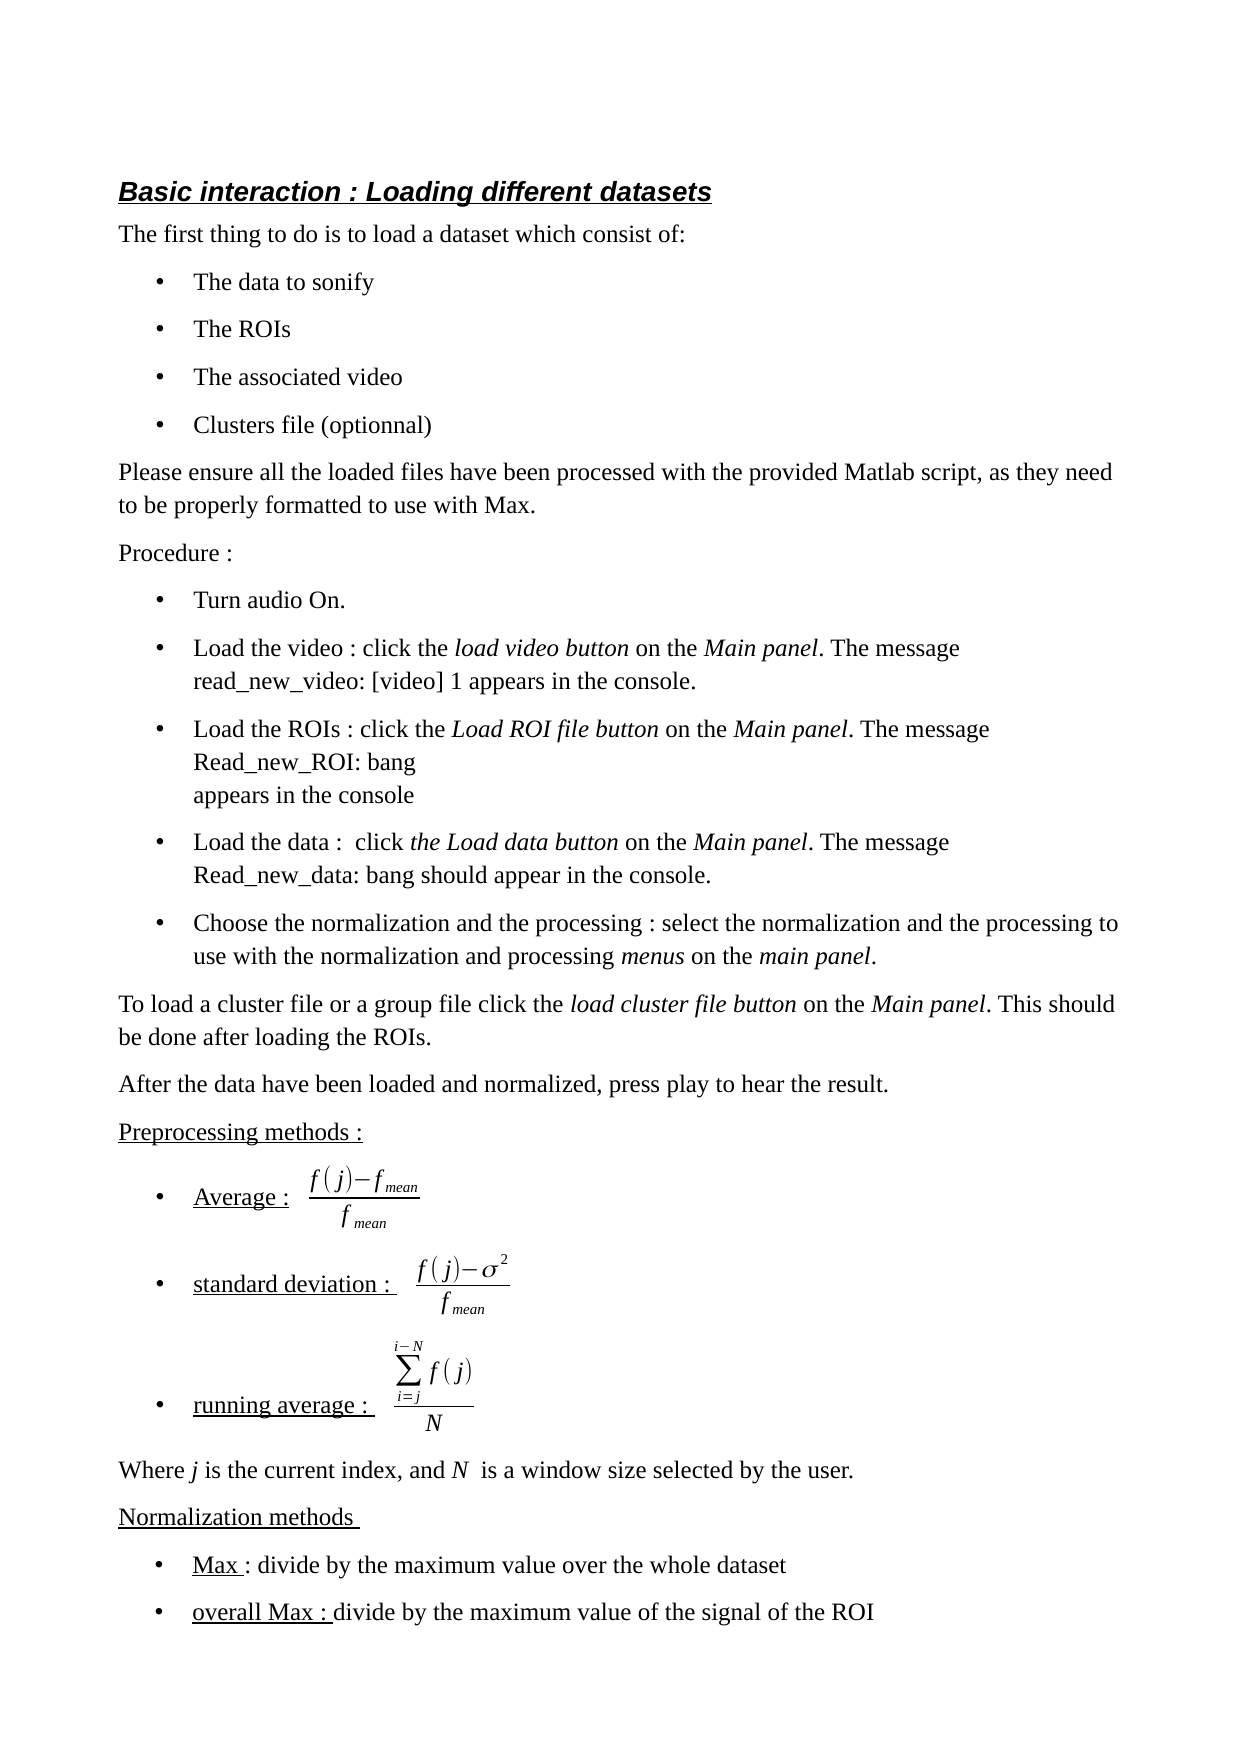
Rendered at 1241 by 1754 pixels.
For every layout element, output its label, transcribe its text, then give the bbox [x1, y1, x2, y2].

list running average : [156, 1337, 1122, 1436]
list Average : [156, 1164, 1122, 1231]
list Clusters file (optionnal) [156, 410, 1122, 438]
subtitle Basic interaction : Loading different datasets [118, 175, 1122, 207]
list The associated video [156, 362, 1122, 391]
text Please ensure all the loaded files have been processed with the provided Matlab script, as they need to be properly formatted to use with Max. [118, 457, 1122, 519]
text Where j is the current index, and N is a window size selected by the user. [118, 1455, 1122, 1483]
list Turn audio On. [156, 586, 1122, 614]
text Procedure : [118, 538, 1122, 567]
list overall Max : divide by the maximum value of the signal of the ROI [154, 1597, 1122, 1626]
list Load the ROIs : click the Load ROI file button on the Main panel. The message Read_new_ROI: bang appears in the console [156, 714, 1122, 809]
list Choose the normalization and the processing : select the normalization and the processing to use with the normalization and processing menus on the main panel. [156, 908, 1122, 970]
list Load the video : click the load video button on the Main panel. The message read_new_video: [video] 1 appears in the console. [156, 633, 1122, 695]
list Max : divide by the maximum value over the whole dataset [154, 1550, 1122, 1579]
text The first thing to do is to load a dataset which consist of: [118, 219, 1122, 248]
text Preprocessing methods : [118, 1117, 1122, 1146]
list Load the data : click the Load data button on the Main panel. The message Read_new_data: bang should appear in the console. [156, 827, 1122, 889]
text Normalization methods [118, 1502, 1122, 1531]
text To load a cluster file or a group file click the load cluster file button on the Main panel. This should be done after loading the ROIs. [118, 989, 1122, 1051]
text After the data have been loaded and normalized, press play to hear the result. [118, 1069, 1122, 1098]
list The ROIs [156, 314, 1122, 343]
list standard deviation : [156, 1250, 1122, 1318]
list The data to sonify [156, 267, 1122, 296]
